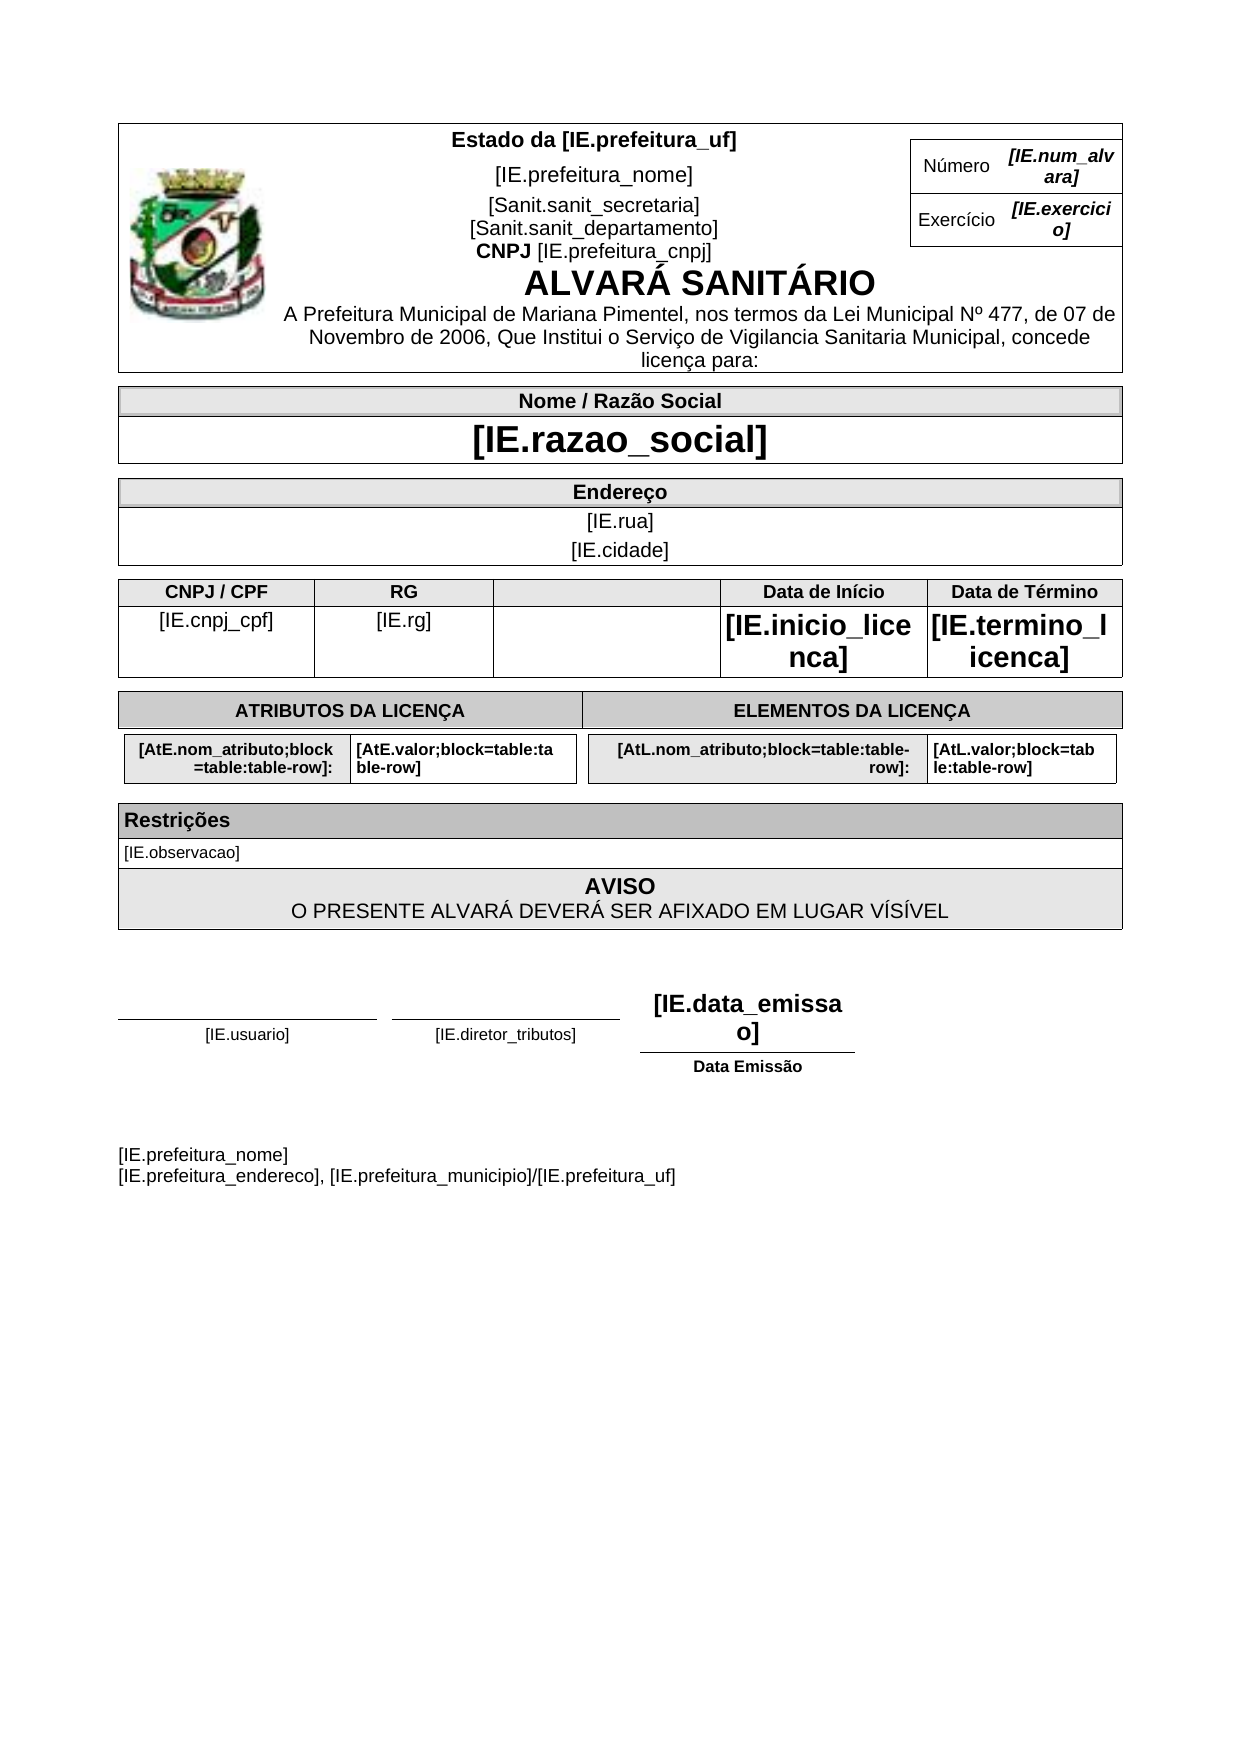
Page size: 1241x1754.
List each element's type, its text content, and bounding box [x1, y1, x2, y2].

table_cell [IE.inicio_licenca] [721, 607, 927, 677]
table_cell [IE.rg] [315, 607, 493, 677]
table_cell [494, 607, 720, 677]
table_header [118, 984, 377, 1019]
table_header [AtL.nom_atributo;block=table:table-row]: [589, 735, 927, 783]
table_cell [IE.razao_social] [119, 417, 1122, 463]
table_cell [IE.diretor_tributos] [392, 1020, 619, 1082]
table_header [494, 580, 720, 606]
table_header Número [911, 140, 1002, 193]
picture [129, 168, 267, 323]
table_cell [IE.exercicio] [1003, 194, 1122, 246]
text [IE.prefeitura_nome] [118, 1145, 1122, 1166]
table_header Data de Início [721, 580, 927, 606]
table_header [IE.num_alvara] [1003, 140, 1122, 193]
table_header Nome / Razão Social [119, 387, 1122, 416]
table_header [AtL.valor;block=table:table-row] [928, 735, 1116, 783]
table_cell [IE.usuario] [118, 1020, 377, 1082]
table_header [AtE.nom_atributo;block=table:table-row]: [125, 735, 350, 783]
table_cell AVISO O PRESENTE ALVARÁ DEVERÁ SER AFIXADO EM LUGAR VÍSÍVEL [119, 869, 1122, 928]
table_header [IE.data_emissao] [640, 984, 855, 1052]
table_header Data de Término [928, 580, 1122, 606]
table_header [910, 247, 1122, 263]
table_header [392, 984, 619, 1019]
table_cell [582, 729, 1122, 789]
table_header [620, 984, 640, 1082]
table_header Endereço [119, 479, 1122, 507]
table_cell [Sanit.sanit_secretaria] [Sanit.sanit_departamento] CNPJ [IE.prefeitura_cnpj] [278, 193, 910, 263]
table_cell [118, 729, 582, 789]
table_header [910, 124, 1122, 139]
table_cell [IE.cidade] [119, 536, 1122, 565]
table_header CNPJ / CPF [119, 580, 314, 606]
table_header [855, 984, 1122, 1082]
table_header [119, 124, 278, 372]
table_cell [IE.cnpj_cpf] [119, 607, 314, 677]
table_header ATRIBUTOS DA LICENÇA [119, 692, 582, 727]
table_header [AtE.valor;block=table:table-row] [351, 735, 576, 783]
table_cell Exercício [911, 194, 1002, 246]
table_header ELEMENTOS DA LICENÇA [583, 692, 1122, 727]
table_header Restrições [119, 804, 1122, 838]
table_cell Data Emissão [640, 1053, 855, 1082]
table_cell [IE.prefeitura_nome] [278, 157, 910, 193]
table_cell ALVARÁ SANITÁRIO A Prefeitura Municipal de Mariana Pimentel, nos termos da Lei Municipal Nº 477, de 07 de Novembro de 2006, Que Institui o Serviço de Vigilancia Sanitaria Municipal, concede licença para: [278, 263, 1122, 372]
table_header [377, 984, 392, 1082]
table_header Estado da [IE.prefeitura_uf] [278, 124, 910, 157]
table_cell [IE.rua] [119, 508, 1122, 536]
table_header RG [315, 580, 493, 606]
table_cell [IE.observacao] [119, 839, 1122, 868]
table_cell [IE.termino_licenca] [928, 607, 1122, 677]
text [IE.prefeitura_endereco], [IE.prefeitura_municipio]/[IE.prefeitura_uf] [118, 1166, 1122, 1187]
